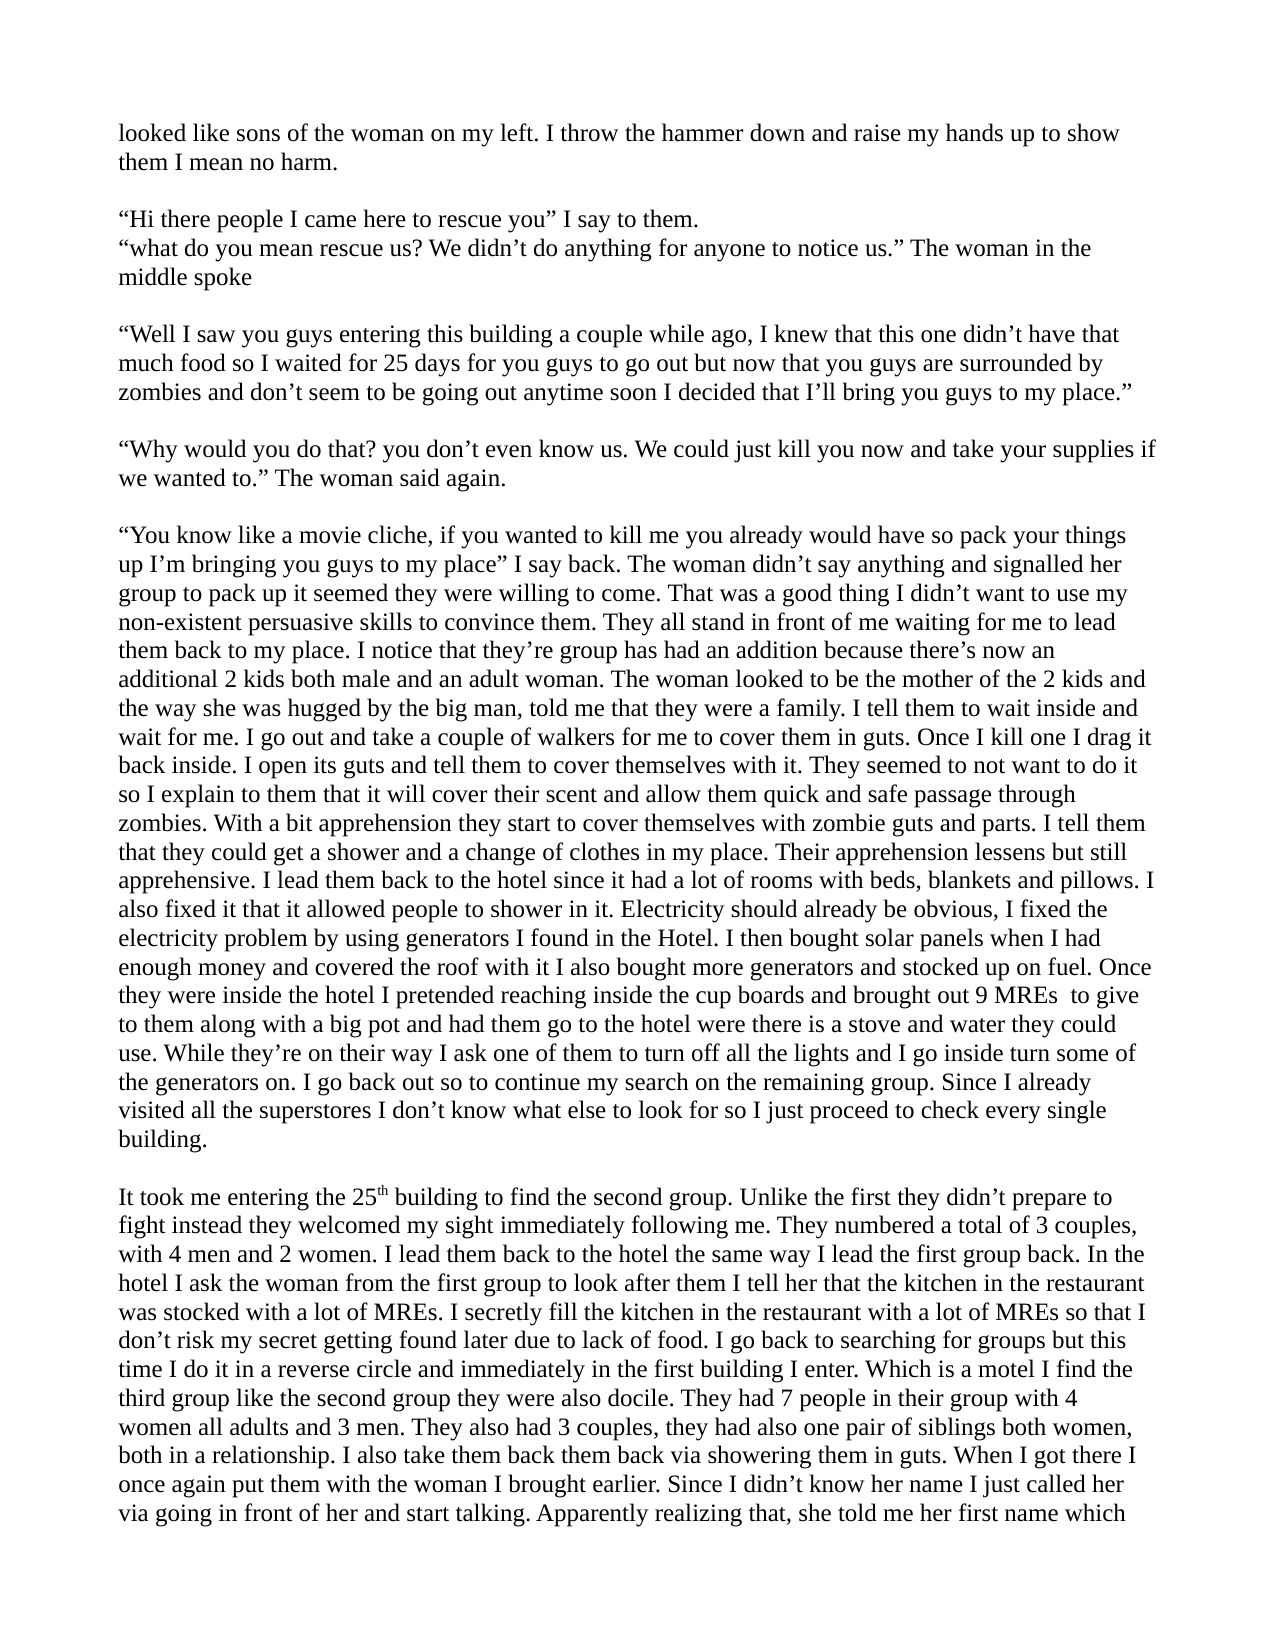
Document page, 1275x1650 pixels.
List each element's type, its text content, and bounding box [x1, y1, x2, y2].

text “what do you mean rescue us? We didn’t do anything for anyone to notice us.” The woman in the middle spoke [118, 233, 1157, 291]
text looked like sons of the woman on my left. I throw the hammer down and raise my hands up to show them I mean no harm. [118, 118, 1157, 176]
text “Hi there people I came here to rescue you” I say to them. [118, 204, 1157, 233]
text “You know like a movie cliche, if you wanted to kill me you already would have so pack your things up I’m bringing you guys to my place” I say back. The woman didn’t say anything and signalled her group to pack up it seemed they were willing to come. That was a good thing I didn’t want to use my non-existent persuasive skills to convince them. They all stand in front of me waiting for me to lead them back to my place. I notice that they’re group has had an addition because there’s now an additional 2 kids both male and an adult woman. The woman looked to be the mother of the 2 kids and the way she was hugged by the big man, told me that they were a family. I tell them to wait inside and wait for me. I go out and take a couple of walkers for me to cover them in guts. Once I kill one I drag it back inside. I open its guts and tell them to cover themselves with it. They seemed to not want to do it so I explain to them that it will cover their scent and allow them quick and safe passage through zombies. With a bit apprehension they start to cover themselves with zombie guts and parts. I tell them that they could get a shower and a change of clothes in my place. Their apprehension lessens but still apprehensive. I lead them back to the hotel since it had a lot of rooms with beds, blankets and pillows. I also fixed it that it allowed people to shower in it. Electricity should already be obvious, I fixed the electricity problem by using generators I found in the Hotel. I then bought solar panels when I had enough money and covered the roof with it I also bought more generators and stocked up on fuel. Once they were inside the hotel I pretended reaching inside the cup boards and brought out 9 MREs to give to them along with a big pot and had them go to the hotel were there is a stove and water they could use. While they’re on their way I ask one of them to turn off all the lights and I go inside turn some of the generators on. I go back out so to continue my search on the remaining group. Since I already visited all the superstores I don’t know what else to look for so I just proceed to check every single building. [118, 521, 1157, 1153]
text It took me entering the 25th building to find the second group. Unlike the first they didn’t prepare to fight instead they welcomed my sight immediately following me. They numbered a total of 3 couples, with 4 men and 2 women. I lead them back to the hotel the same way I lead the first group back. In the hotel I ask the woman from the first group to look after them I tell her that the kitchen in the restaurant was stocked with a lot of MREs. I secretly fill the kitchen in the restaurant with a lot of MREs so that I don’t risk my secret getting found later due to lack of food. I go back to searching for groups but this time I do it in a reverse circle and immediately in the first building I enter. Which is a motel I find the third group like the second group they were also docile. They had 7 people in their group with 4 women all adults and 3 men. They also had 3 couples, they had also one pair of siblings both women, both in a relationship. I also take them back them back via showering them in guts. When I got there I once again put them with the woman I brought earlier. Since I didn’t know her name I just called her via going in front of her and start talking. Apparently realizing that, she told me her first name which [118, 1182, 1157, 1527]
text “Well I saw you guys entering this building a couple while ago, I knew that this one didn’t have that much food so I waited for 25 days for you guys to go out but now that you guys are surrounded by zombies and don’t seem to be going out anytime soon I decided that I’ll bring you guys to my place.” [118, 319, 1157, 406]
text “Why would you do that? you don’t even know us. We could just kill you now and take your supplies if we wanted to.” The woman said again. [118, 434, 1157, 492]
